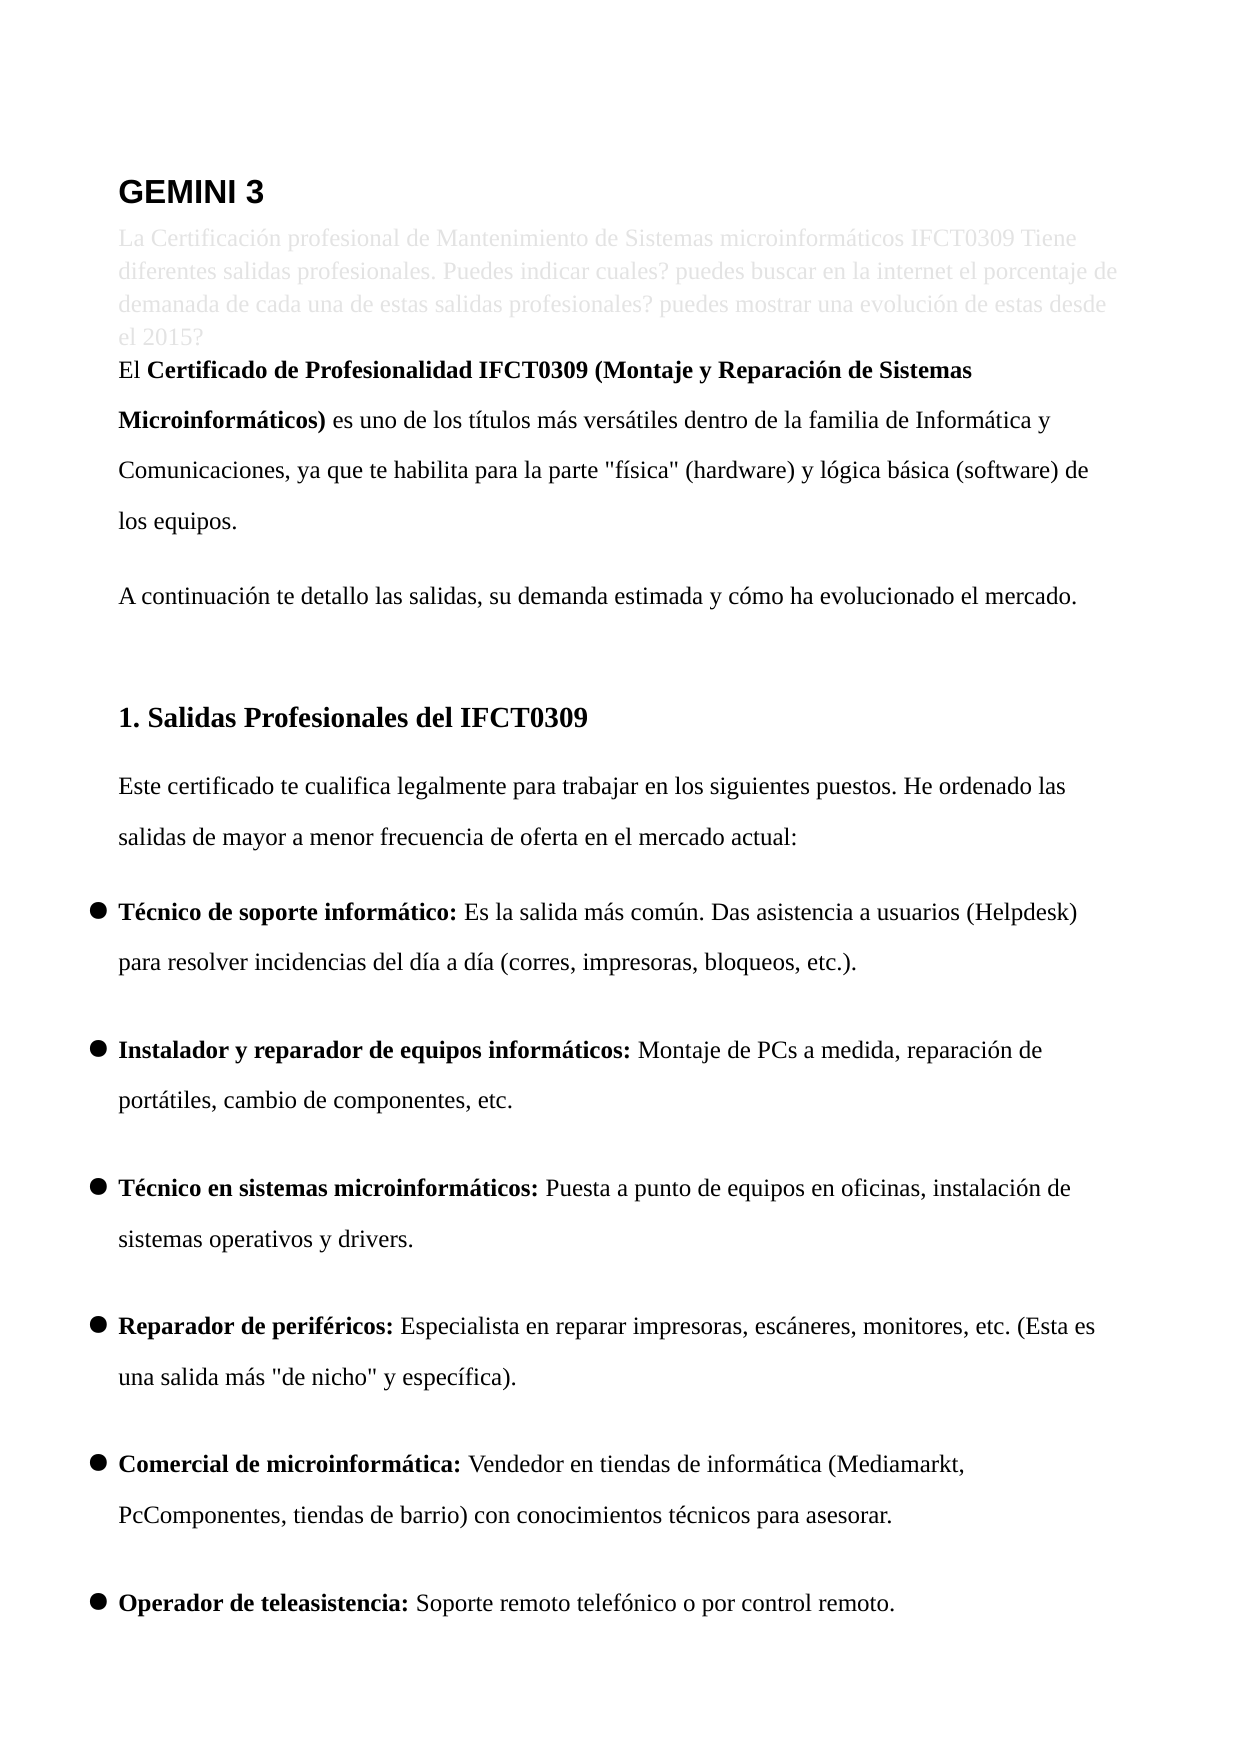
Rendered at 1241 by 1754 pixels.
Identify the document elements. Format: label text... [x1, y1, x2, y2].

list Técnico en sistemas microinformáticos: Puesta a punto de equipos en oficinas, instalación de sistemas operativos y drivers. [118, 1173, 1122, 1252]
text El Certificado de Profesionalidad IFCT0309 (Montaje y Reparación de Sistemas Microinformáticos) es uno de los títulos más versátiles dentro de la familia de Informática y Comunicaciones, ya que te habilita para la parte "física" (hardware) y lógica básica (software) de los equipos. [118, 355, 1122, 535]
text A continuación te detallo las salidas, su demanda estimada y cómo ha evolucionado el mercado. [118, 581, 1122, 610]
list Operador de teleasistencia: Soporte remoto telefónico o por control remoto. [118, 1588, 1122, 1616]
subtitle GEMINI 3 [118, 172, 1122, 210]
list Reparador de periféricos: Especialista en reparar impresoras, escáneres, monitores, etc. (Esta es una salida más "de nicho" y específica). [118, 1311, 1122, 1391]
list Instalador y reparador de equipos informáticos: Montaje de PCs a medida, reparación de portátiles, cambio de componentes, etc. [118, 1035, 1122, 1114]
text Este certificado te cualifica legalmente para trabajar en los siguientes puestos. He ordenado las salidas de mayor a menor frecuencia de oferta en el mercado actual: [118, 771, 1122, 851]
subtitle 1. Salidas Profesionales del IFCT0309 [118, 700, 1122, 734]
list Comercial de microinformática: Vendedor en tiendas de informática (Mediamarkt, PcComponentes, tiendas de barrio) con conocimientos técnicos para asesorar. [118, 1449, 1122, 1529]
list Técnico de soporte informático: Es la salida más común. Das asistencia a usuarios (Helpdesk) para resolver incidencias del día a día (corres, impresoras, bloqueos, etc.). [118, 897, 1122, 976]
text La Certificación profesional de Mantenimiento de Sistemas microinformáticos IFCT0309 Tiene diferentes salidas profesionales. Puedes indicar cuales? puedes buscar en la internet el porcentaje de demanada de cada una de estas salidas profesionales? puedes mostrar una evolución de estas desde el 2015? [118, 223, 1122, 351]
